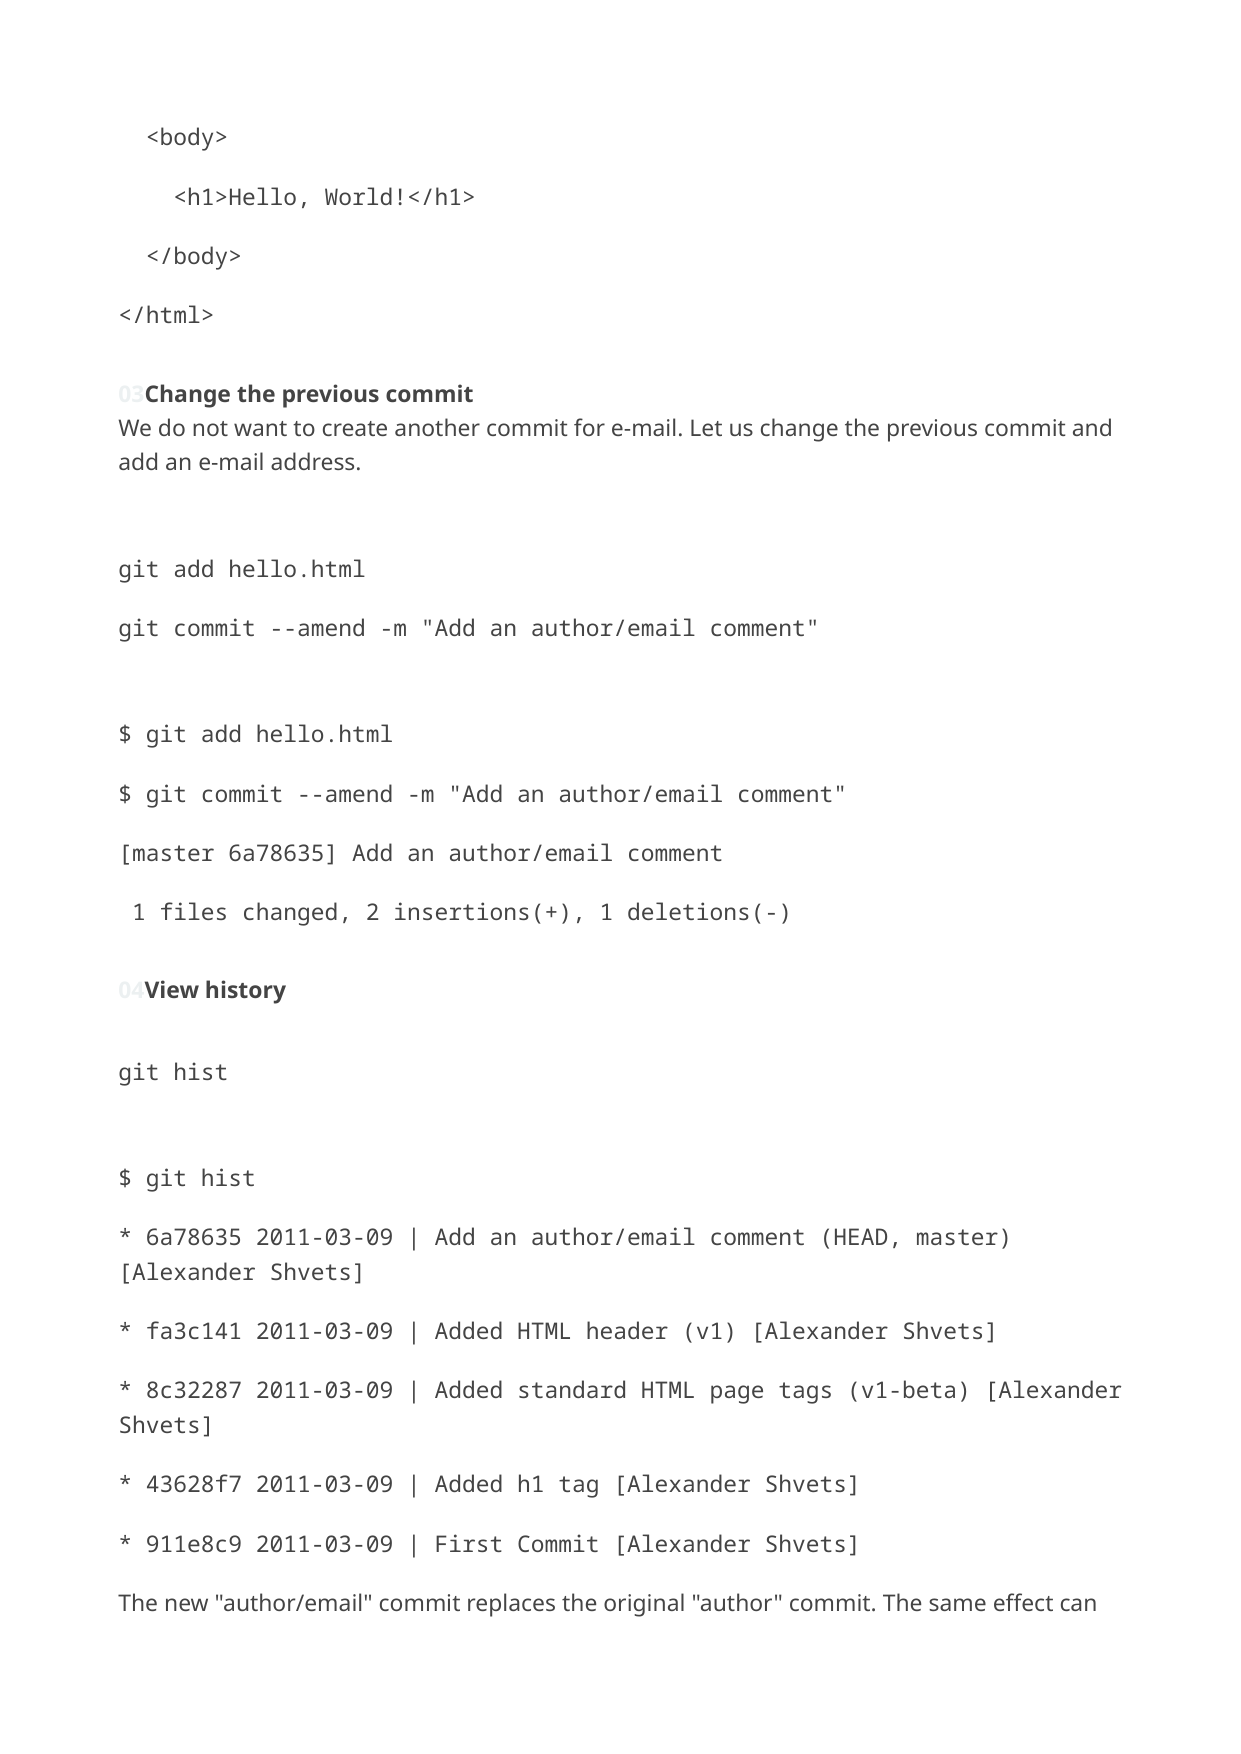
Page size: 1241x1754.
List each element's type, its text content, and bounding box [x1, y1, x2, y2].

text We do not want to create another commit for e-mail. Let us change the previous commit and add an e-mail address. [118, 409, 1122, 477]
subtitle 04View history [118, 952, 1122, 1006]
subtitle RESULT: [118, 684, 1122, 715]
text * 8c32287 2011-03-09 | Added standard HTML page tags (v1-beta) [Alexander Shvets] [118, 1371, 1122, 1440]
text * 43628f7 2011-03-09 | Added h1 tag [Alexander Shvets] [118, 1465, 1122, 1499]
text [master 6a78635] Add an author/email comment [118, 834, 1122, 868]
text git commit --amend -m "Add an author/email comment" [118, 609, 1122, 643]
text <h1>Hello, World!</h1> [118, 177, 1122, 212]
text </html> [118, 296, 1122, 331]
text <body> [118, 118, 1122, 152]
text $ git add hello.html [118, 715, 1122, 749]
text </body> [118, 237, 1122, 271]
subtitle 03Change the previous commit [118, 356, 1122, 409]
text * fa3c141 2011-03-09 | Added HTML header (v1) [Alexander Shvets] [118, 1312, 1122, 1346]
subtitle RUN: [118, 1021, 1122, 1052]
text $ git commit --amend -m "Add an author/email comment" [118, 774, 1122, 809]
subtitle RUN: [118, 518, 1122, 549]
text The new "author/email" commit replaces the original "author" commit. The same effect can [118, 1584, 1122, 1618]
text * 911e8c9 2011-03-09 | First Commit [Alexander Shvets] [118, 1524, 1122, 1559]
text git hist [118, 1052, 1122, 1087]
text 1 files changed, 2 insertions(+), 1 deletions(-) [118, 893, 1122, 927]
text git add hello.html [118, 549, 1122, 584]
text $ git hist [118, 1159, 1122, 1193]
subtitle RESULT: [118, 1127, 1122, 1159]
text * 6a78635 2011-03-09 | Add an author/email comment (HEAD, master) [Alexander Shvets] [118, 1218, 1122, 1287]
